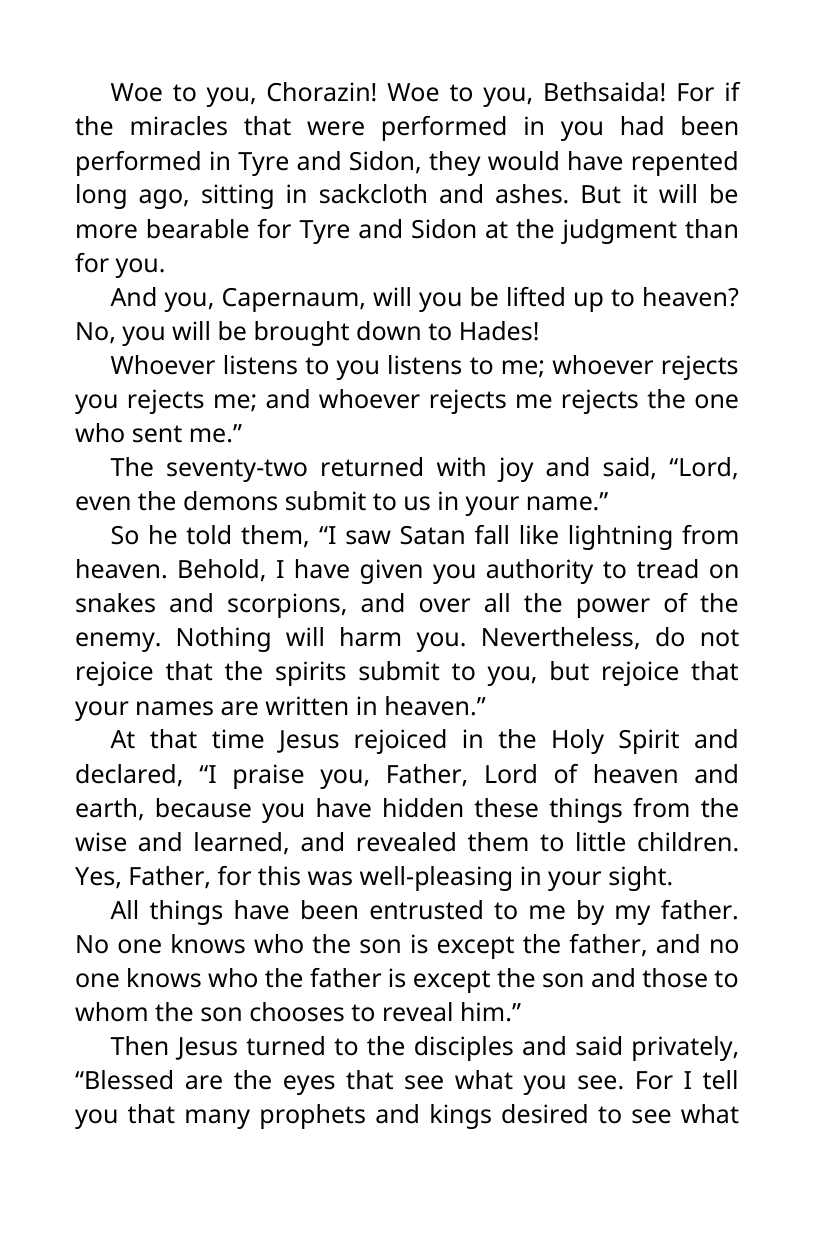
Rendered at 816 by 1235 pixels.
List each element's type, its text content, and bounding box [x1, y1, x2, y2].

text And you, Capernaum, will you be lifted up to heaven? No, you will be brought down to Hades! [75, 279, 740, 347]
text Then Jesus turned to the disciples and said privately, “Blessed are the eyes that see what you see. For I tell you that many prophets and kings desired to see what [75, 1029, 740, 1131]
text Woe to you, Chorazin! Woe to you, Bethsaida! For if the miracles that were performed in you had been performed in Tyre and Sidon, they would have repented long ago, sitting in sackcloth and ashes. But it will be more bearable for Tyre and Sidon at the judgment than for you. [75, 75, 740, 279]
text So he told them, “I saw Satan fall like lightning from heaven. Behold, I have given you authority to tread on snakes and scorpions, and over all the power of the enemy. Nothing will harm you. Nevertheless, do not rejoice that the spirits submit to you, but rejoice that your names are written in heaven.” [75, 518, 740, 722]
text All things have been entrusted to me by my father. No one knows who the son is except the father, and no one knows who the father is except the son and those to whom the son chooses to reveal him.” [75, 892, 740, 1029]
text The seventy-two returned with joy and said, “Lord, even the demons submit to us in your name.” [75, 450, 740, 518]
text At that time Jesus rejoiced in the Holy Spirit and declared, “I praise you, Father, Lord of heaven and earth, because you have hidden these things from the wise and learned, and revealed them to little children. Yes, Father, for this was well-pleasing in your sight. [75, 722, 740, 892]
text Whoever listens to you listens to me; whoever rejects you rejects me; and whoever rejects me rejects the one who sent me.” [75, 347, 740, 450]
